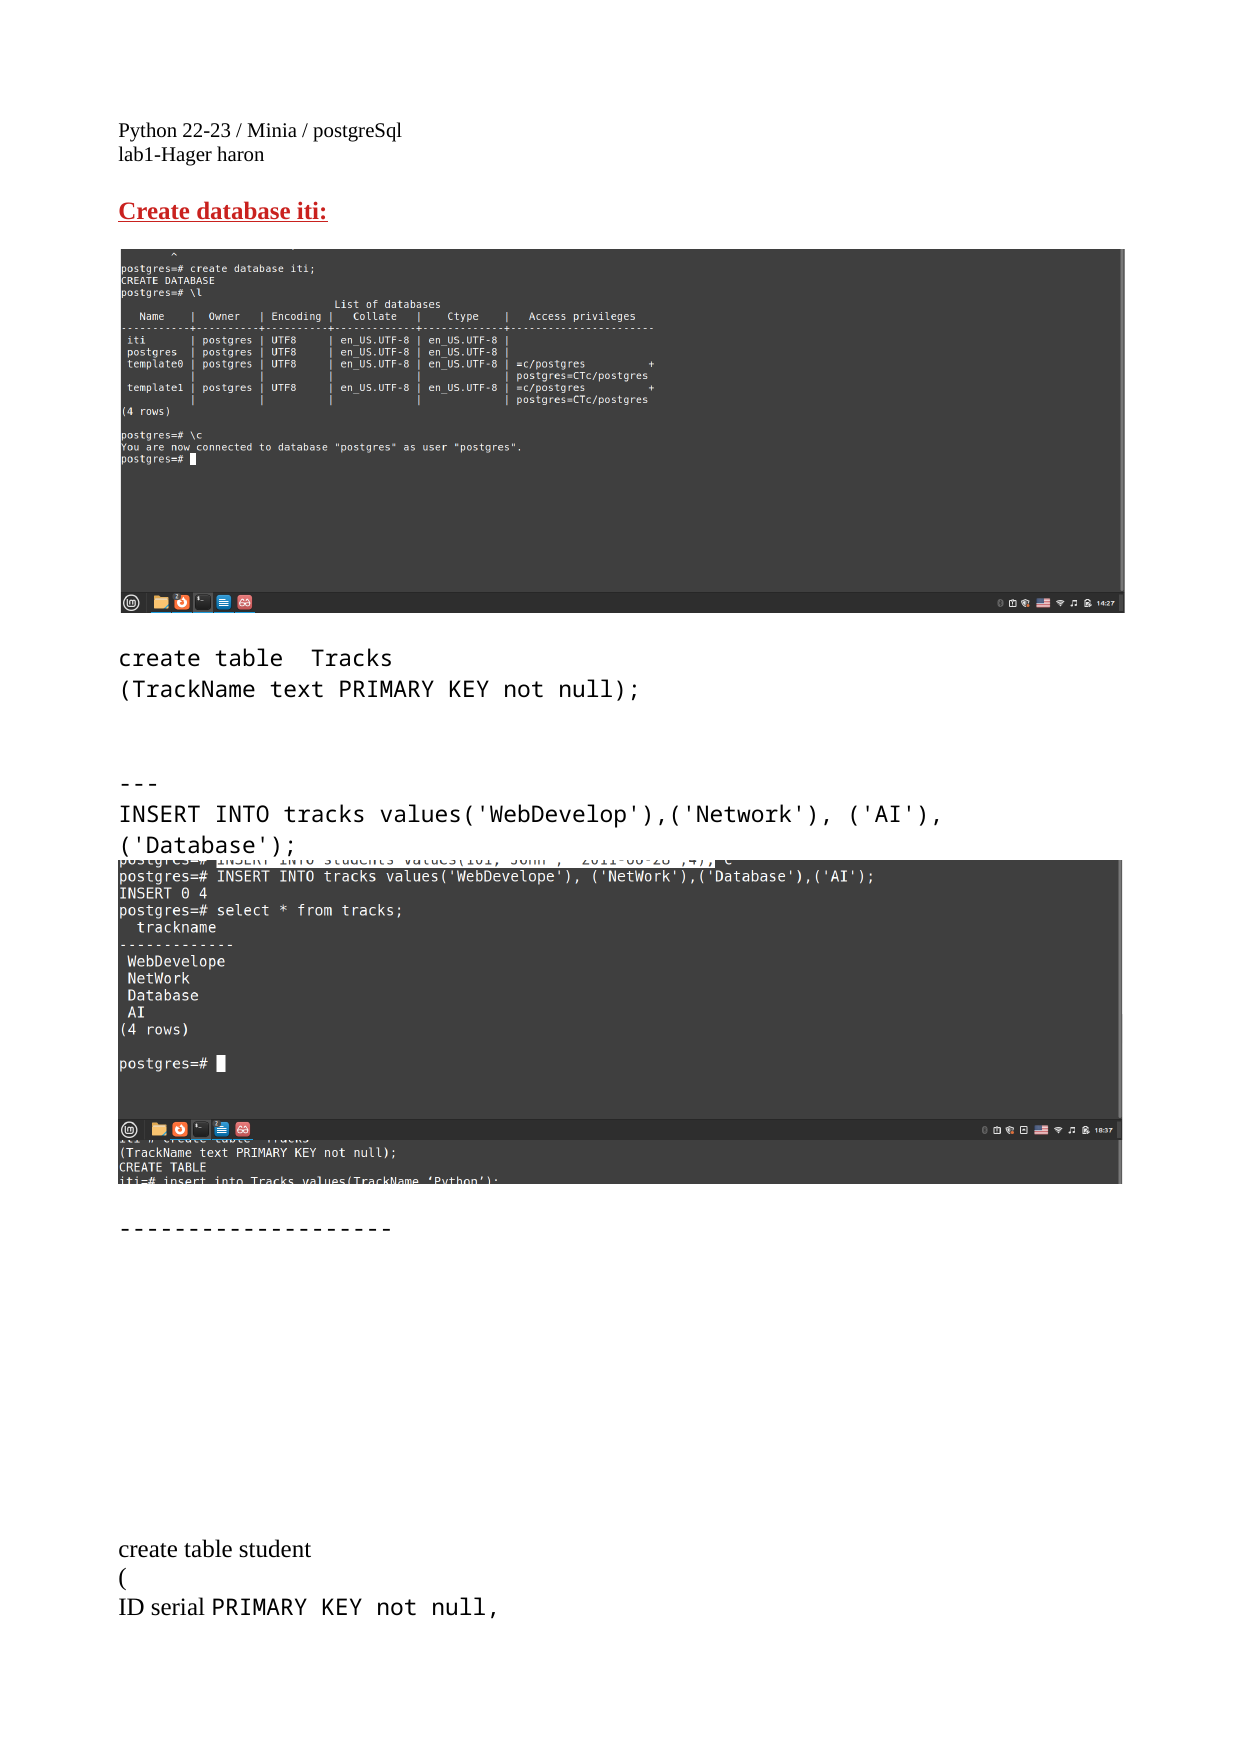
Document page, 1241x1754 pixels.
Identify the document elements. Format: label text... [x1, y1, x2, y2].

text ID serial PRIMARY KEY not null, [118, 1591, 1122, 1622]
text Create database iti: [118, 196, 1122, 224]
text --- [118, 766, 1122, 798]
text create table Tracks [118, 641, 1122, 673]
picture [120, 249, 1125, 613]
text -------------------- [118, 1212, 1122, 1244]
text create table student [118, 1534, 1122, 1562]
text ( [118, 1562, 1122, 1591]
text INSERT INTO tracks values('WebDevelop'),('Network'), ('AI'), ('Database'); [118, 798, 1122, 860]
text (TrackName text PRIMARY KEY not null); [118, 673, 1122, 704]
